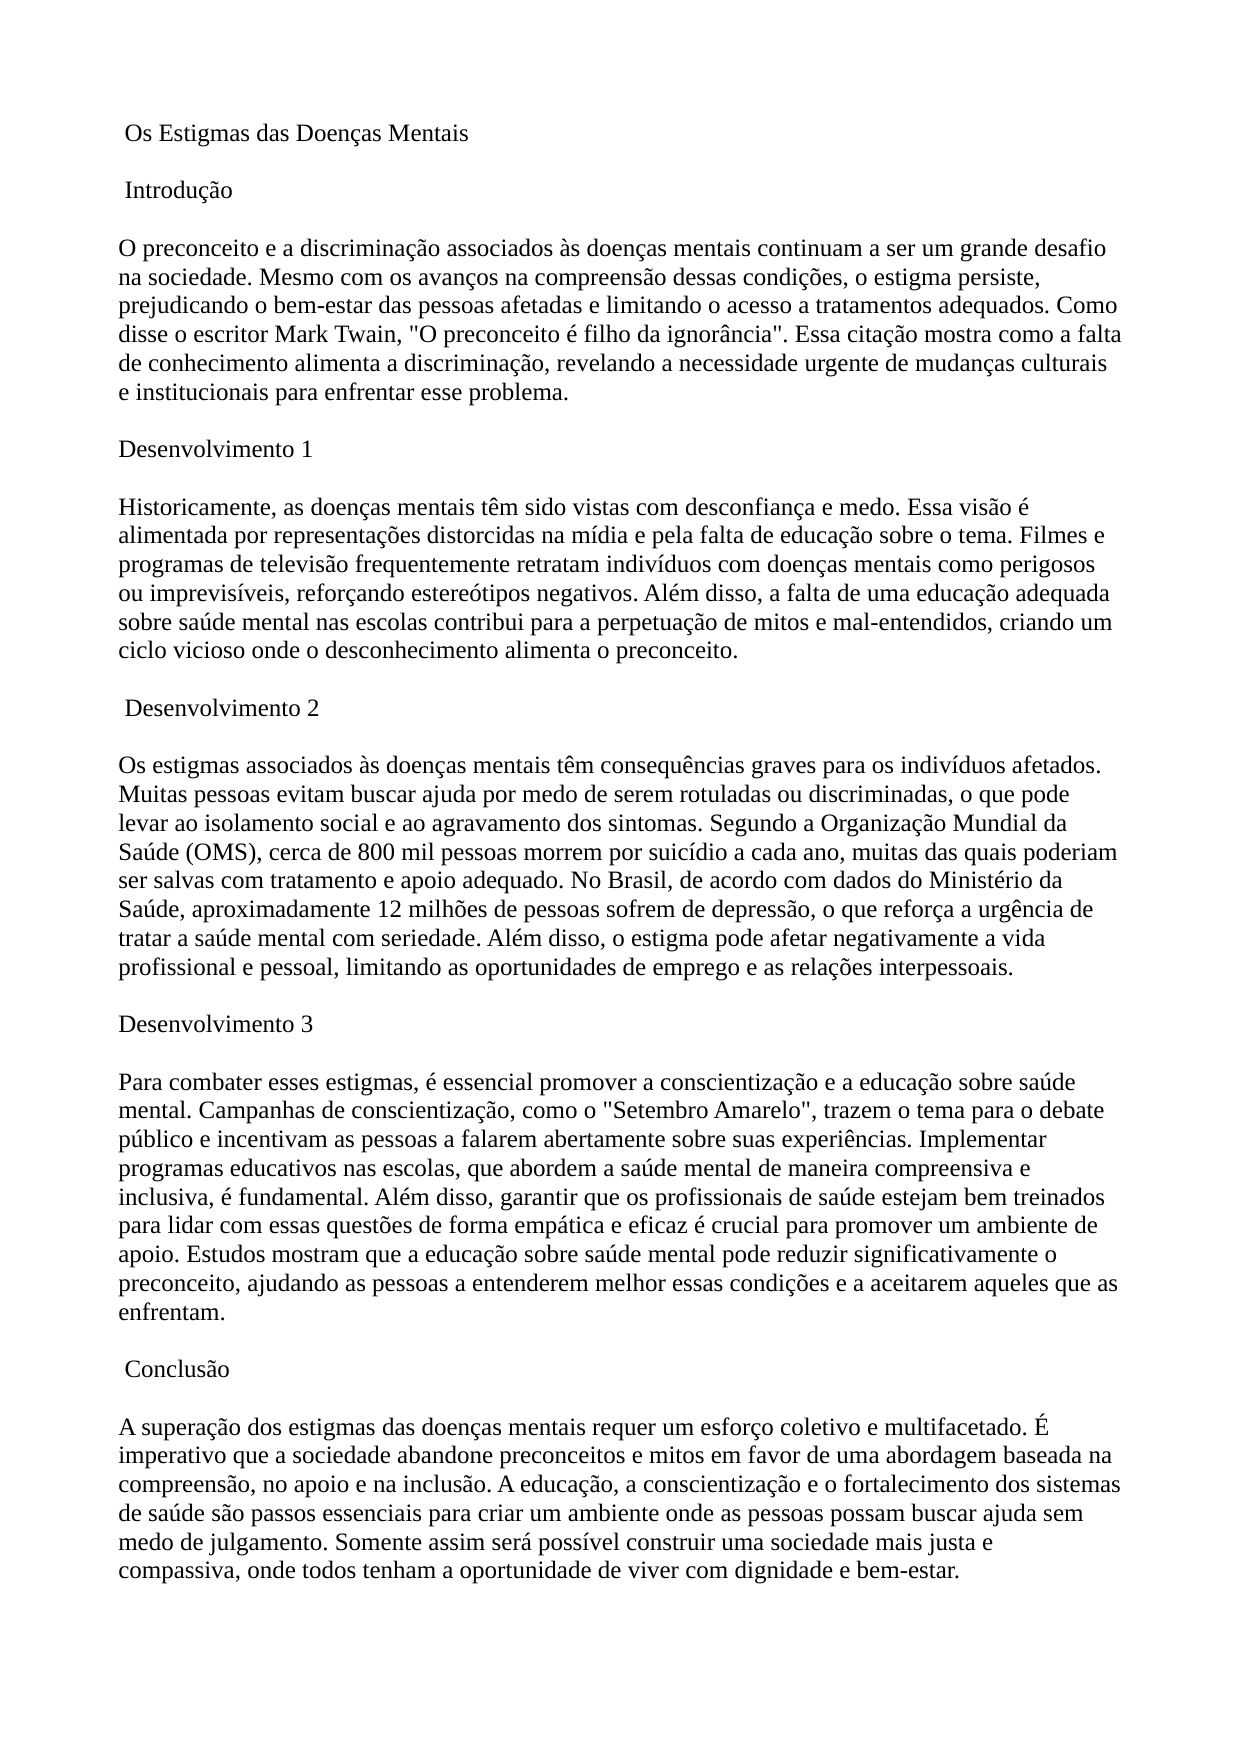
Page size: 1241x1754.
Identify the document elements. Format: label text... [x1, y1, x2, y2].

text Para combater esses estigmas, é essencial promover a conscientização e a educação sobre saúde mental. Campanhas de conscientização, como o "Setembro Amarelo", trazem o tema para o debate público e incentivam as pessoas a falarem abertamente sobre suas experiências. Implementar programas educativos nas escolas, que abordem a saúde mental de maneira compreensiva e inclusiva, é fundamental. Além disso, garantir que os profissionais de saúde estejam bem treinados para lidar com essas questões de forma empática e eficaz é crucial para promover um ambiente de apoio. Estudos mostram que a educação sobre saúde mental pode reduzir significativamente o preconceito, ajudando as pessoas a entenderem melhor essas condições e a aceitarem aqueles que as enfrentam. [118, 1067, 1122, 1326]
text Desenvolvimento 2 [118, 693, 1122, 722]
text A superação dos estigmas das doenças mentais requer um esforço coletivo e multifacetado. É imperativo que a sociedade abandone preconceitos e mitos em favor de uma abordagem baseada na compreensão, no apoio e na inclusão. A educação, a conscientização e o fortalecimento dos sistemas de saúde são passos essenciais para criar um ambiente onde as pessoas possam buscar ajuda sem medo de julgamento. Somente assim será possível construir uma sociedade mais justa e compassiva, onde todos tenham a oportunidade de viver com dignidade e bem-estar. [118, 1412, 1122, 1584]
text Conclusão [118, 1354, 1122, 1383]
text O preconceito e a discriminação associados às doenças mentais continuam a ser um grande desafio na sociedade. Mesmo com os avanços na compreensão dessas condições, o estigma persiste, prejudicando o bem-estar das pessoas afetadas e limitando o acesso a tratamentos adequados. Como disse o escritor Mark Twain, "O preconceito é filho da ignorância". Essa citação mostra como a falta de conhecimento alimenta a discriminação, revelando a necessidade urgente de mudanças culturais e institucionais para enfrentar esse problema. [118, 233, 1122, 406]
text Introdução [118, 176, 1122, 204]
text Historicamente, as doenças mentais têm sido vistas com desconfiança e medo. Essa visão é alimentada por representações distorcidas na mídia e pela falta de educação sobre o tema. Filmes e programas de televisão frequentemente retratam indivíduos com doenças mentais como perigosos ou imprevisíveis, reforçando estereótipos negativos. Além disso, a falta de uma educação adequada sobre saúde mental nas escolas contribui para a perpetuação de mitos e mal-entendidos, criando um ciclo vicioso onde o desconhecimento alimenta o preconceito. [118, 492, 1122, 664]
text Os estigmas associados às doenças mentais têm consequências graves para os indivíduos afetados. Muitas pessoas evitam buscar ajuda por medo de serem rotuladas ou discriminadas, o que pode levar ao isolamento social e ao agravamento dos sintomas. Segundo a Organização Mundial da Saúde (OMS), cerca de 800 mil pessoas morrem por suicídio a cada ano, muitas das quais poderiam ser salvas com tratamento e apoio adequado. No Brasil, de acordo com dados do Ministério da Saúde, aproximadamente 12 milhões de pessoas sofrem de depressão, o que reforça a urgência de tratar a saúde mental com seriedade. Além disso, o estigma pode afetar negativamente a vida profissional e pessoal, limitando as oportunidades de emprego e as relações interpessoais. [118, 751, 1122, 981]
text Desenvolvimento 1 [118, 434, 1122, 463]
text Desenvolvimento 3 [118, 1009, 1122, 1038]
text Os Estigmas das Doenças Mentais [118, 118, 1122, 147]
